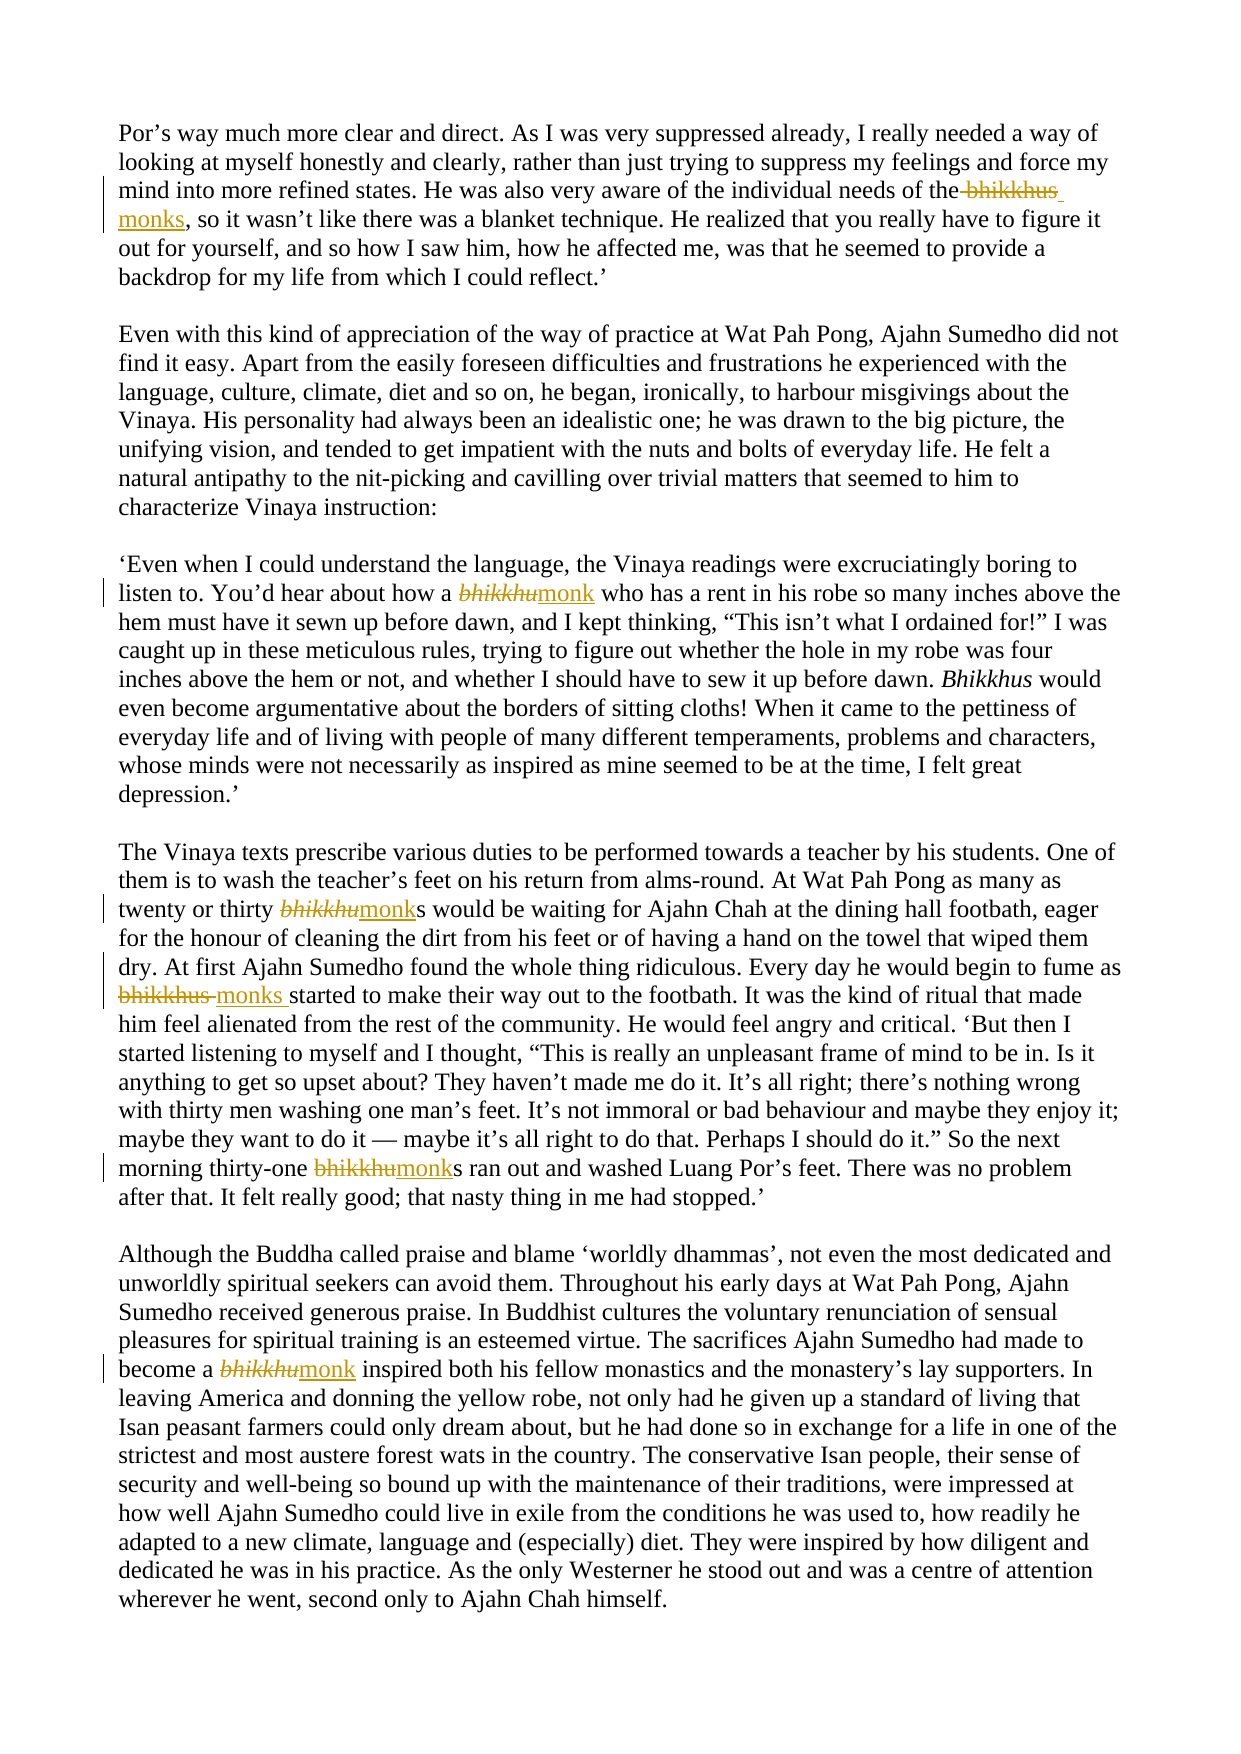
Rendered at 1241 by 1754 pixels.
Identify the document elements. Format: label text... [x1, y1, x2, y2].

text Although the Buddha called praise and blame ‘worldly dhammas’, not even the most dedicated and unworldly spiritual seekers can avoid them. Throughout his early days at Wat Pah Pong, Ajahn Sumedho received generous praise. In Buddhist cultures the voluntary renunciation of sensual pleasures for spiritual training is an esteemed virtue. The sacrifices Ajahn Sumedho had made to become a monk inspired both his fellow monastics and the monastery’s lay supporters. In leaving America and donning the yellow robe, not only had he given up a standard of living that Isan peasant farmers could only dream about, but he had done so in exchange for a life in one of the strictest and most austere forest wats in the country. The conservative Isan people, their sense of security and well-being so bound up with the maintenance of their traditions, were impressed at how well Ajahn Sumedho could live in exile from the conditions he was used to, how readily he adapted to a new climate, language and (especially) diet. They were inspired by how diligent and dedicated he was in his practice. As the only Westerner he stood out and was a centre of attention wherever he went, second only to Ajahn Chah himself. [118, 1239, 1122, 1613]
text ‘Even when I could understand the language, the Vinaya readings were excruciatingly boring to listen to. You’d hear about how a monk who has a rent in his robe so many inches above the hem must have it sewn up before dawn, and I kept thinking, “This isn’t what I ordained for!” I was caught up in these meticulous rules, trying to figure out whether the hole in my robe was four inches above the hem or not, and whether I should have to sew it up before dawn. Bhikkhus would even become argumentative about the borders of sitting cloths! When it came to the pettiness of everyday life and of living with people of many different temperaments, problems and characters, whose minds were not necessarily as inspired as mine seemed to be at the time, I felt great depression.’ [118, 549, 1122, 808]
text Even with this kind of appreciation of the way of practice at Wat Pah Pong, Ajahn Sumedho did not find it easy. Apart from the easily foreseen difficulties and frustrations he experienced with the language, culture, climate, diet and so on, he began, ironically, to harbour misgivings about the Vinaya. His personality had always been an idealistic one; he was drawn to the big picture, the unifying vision, and tended to get impatient with the nuts and bolts of everyday life. He felt a natural antipathy to the nit-picking and cavilling over trivial matters that seemed to him to characterize Vinaya instruction: [118, 319, 1122, 521]
text The Vinaya texts prescribe various duties to be performed towards a teacher by his students. One of them is to wash the teacher’s feet on his return from alms-round. At Wat Pah Pong as many as twenty or thirty monks would be waiting for Ajahn Chah at the dining hall footbath, eager for the honour of cleaning the dirt from his feet or of having a hand on the towel that wiped them dry. At first Ajahn Sumedho found the whole thing ridiculous. Every day he would begin to fume as monks started to make their way out to the footbath. It was the kind of ritual that made him feel alienated from the rest of the community. He would feel angry and critical. ‘But then I started listening to myself and I thought, “This is really an unpleasant frame of mind to be in. Is it anything to get so upset about? They haven’t made me do it. It’s all right; there’s nothing wrong with thirty men washing one man’s feet. It’s not immoral or bad behaviour and maybe they enjoy it; maybe they want to do it — maybe it’s all right to do that. Perhaps I should do it.” So the next morning thirty-one monks ran out and washed Luang Por’s feet. There was no problem after that. It felt really good; that nasty thing in me had stopped.’ [118, 837, 1122, 1211]
text Por’s way much more clear and direct. As I was very suppressed already, I really needed a way of looking at myself honestly and clearly, rather than just trying to suppress my feelings and force my mind into more refined states. He was also very aware of the individual needs of the monks, so it wasn’t like there was a blanket technique. He realized that you really have to figure it out for yourself, and so how I saw him, how he affected me, was that he seemed to provide a backdrop for my life from which I could reflect.’ [118, 118, 1122, 291]
